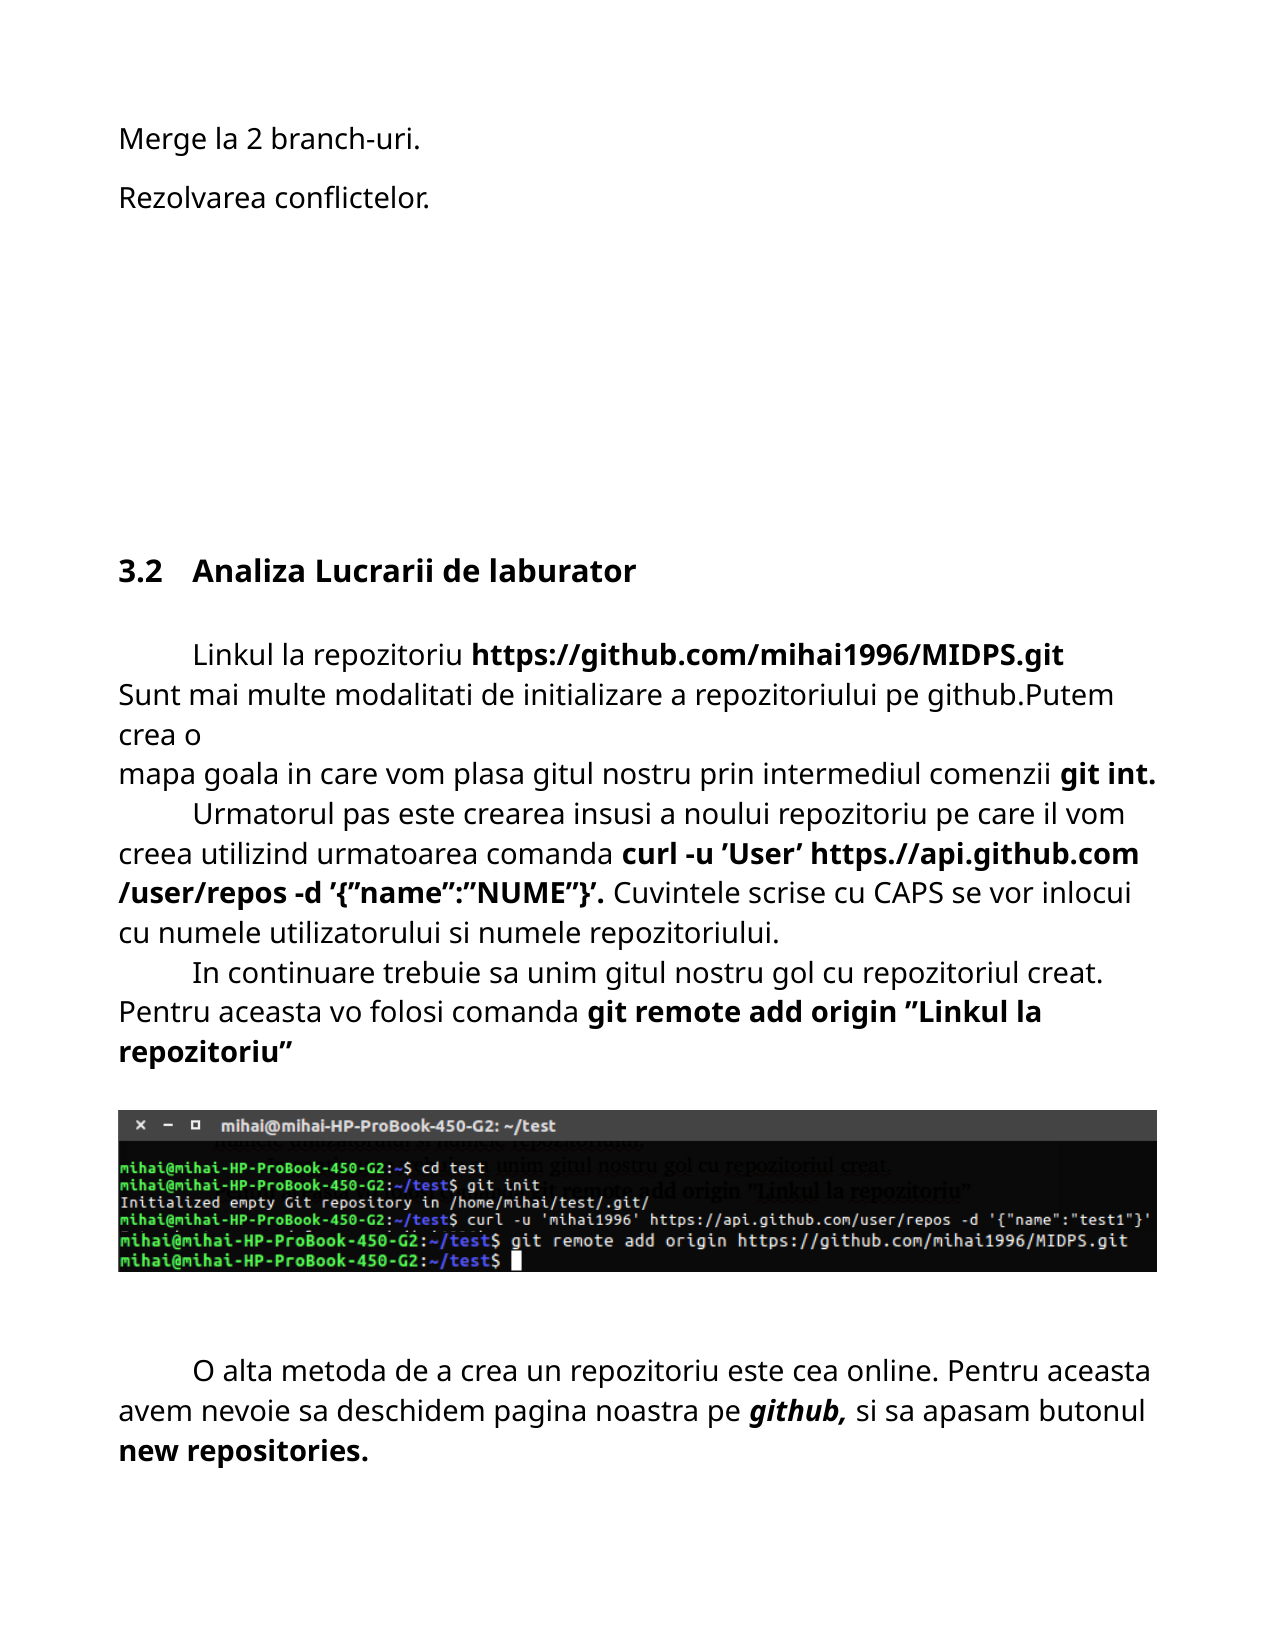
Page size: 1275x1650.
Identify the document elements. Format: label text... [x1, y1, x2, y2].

text Urmatorul pas este crearea insusi a noului repozitoriu pe care il vom creea utilizind urmatoarea comanda curl -u ’User’ https.//api.github.com [118, 793, 1157, 873]
text 3.2 Analiza Lucrarii de laburator [118, 549, 1157, 592]
text mapa goala in care vom plasa gitul nostru prin intermediul comenzii git int. [118, 753, 1157, 793]
picture [118, 1110, 1157, 1272]
text Rezolvarea conflictelor. [118, 178, 1157, 217]
text Linkul la repozitoriu https://github.com/mihai1996/MIDPS.git [118, 634, 1157, 674]
text new repositories. [118, 1430, 1157, 1469]
text In continuare trebuie sa unim gitul nostru gol cu repozitoriul creat. [118, 952, 1157, 992]
text /user/repos -d ’{’’name”:”NUME”}’. Cuvintele scrise cu CAPS se vor inlocui cu numele utilizatorului si numele repozitoriului. [118, 873, 1157, 952]
text Sunt mai multe modalitati de initializare a repozitoriului pe github.Putem crea o [118, 674, 1157, 753]
text O alta metoda de a crea un repozitoriu este cea online. Pentru aceasta avem nevoie sa deschidem pagina noastra pe github, si sa apasam butonul [118, 1351, 1157, 1430]
text Pentru aceasta vo folosi comanda git remote add origin ”Linkul la repozitoriu” [118, 992, 1157, 1071]
text Merge la 2 branch-uri. [118, 118, 1157, 158]
